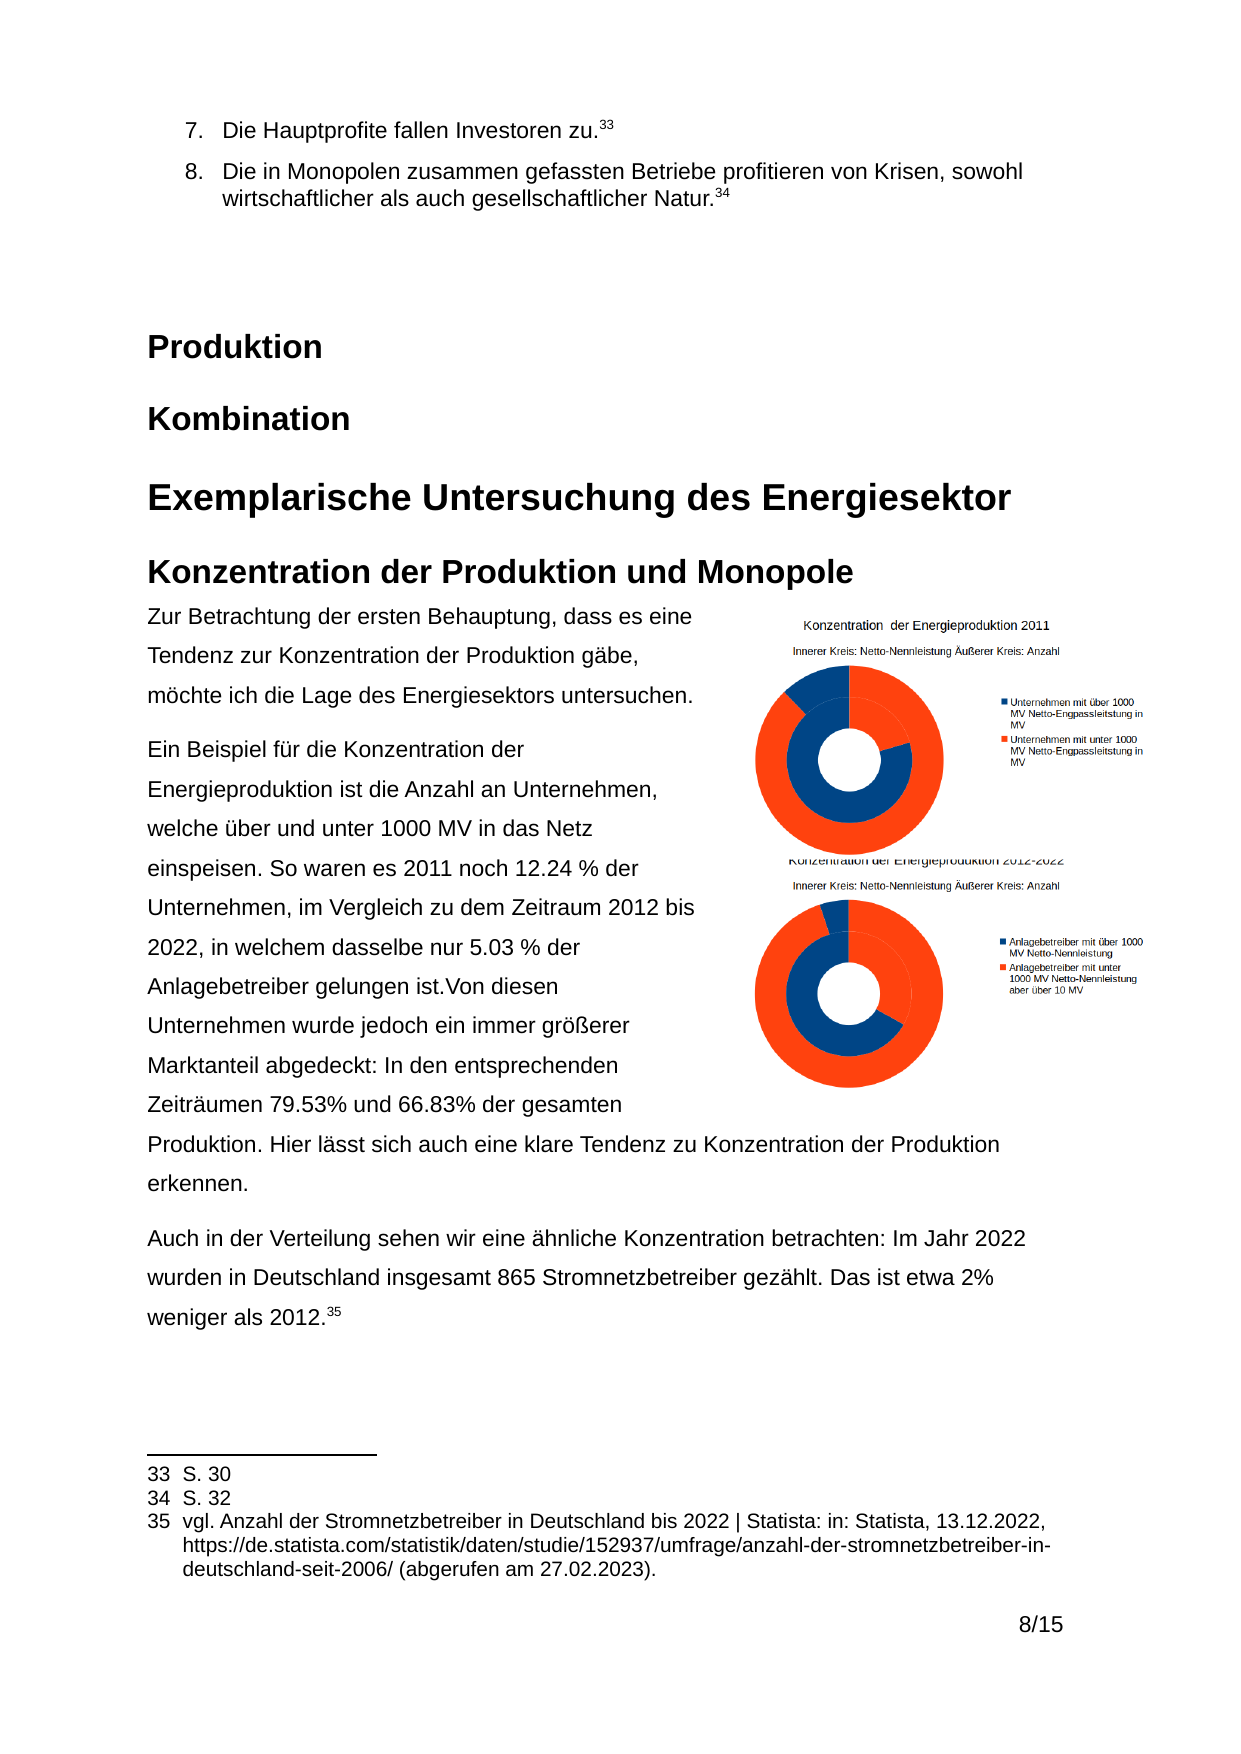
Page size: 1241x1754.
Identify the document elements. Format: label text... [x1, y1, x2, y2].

text vgl. Anzahl der Stromnetzbetreiber in Deutschland bis 2022 | Statista: in: Statista, 13.12.2022, https://de.statista.com/statistik/daten/studie/152937/umfrage/anzahl-der-stromnetzbetreiber-in-deutschland-seit-2006/ (abgerufen am 27.02.2023). [147, 1509, 1063, 1581]
picture [702, 605, 1152, 1093]
subtitle Kombination [147, 399, 1063, 438]
text Ein Beispiel für die Konzentration der Energieproduktion ist die Anzahl an Unternehmen, welche über und unter 1000 MV in das Netz einspeisen. So waren es 2011 noch 12.24 % der Unternehmen, im Vergleich zu dem Zeitraum 2012 bis 2022, in welchem dasselbe nur 5.03 % der Anlagebetreiber gelungen ist.Von diesen Unternehmen wurde jedoch ein immer größerer Marktanteil abgedeckt: In den entsprechenden Zeiträumen 79.53% und 66.83% der gesamten Produktion. Hier lässt sich auch eine klare Tendenz zu Konzentration der Produktion erkennen. [147, 736, 1063, 1197]
list Die Hauptprofite fallen Investoren zu. [184, 117, 1063, 143]
subtitle Exemplarische Untersuchung des Energiesektor [147, 475, 1063, 518]
list S. 32 [147, 1485, 1063, 1509]
list S. 30 [147, 1461, 1063, 1485]
text Auch in der Verteilung sehen wir eine ähnliche Konzentration betrachten: Im Jahr 2022 wurden in Deutschland insgesamt 865 Stromnetzbetreiber gezählt. Das ist etwa 2% weniger als 2012. [147, 1225, 1063, 1330]
text Zur Betrachtung der ersten Behauptung, dass es eine Tendenz zur Konzentration der Produktion gäbe, möchte ich die Lage des Energiesektors untersuchen. [147, 603, 1063, 708]
list Die in Monopolen zusammen gefassten Betriebe profitieren von Krisen, sowohl wirtschaftlicher als auch gesellschaftlicher Natur. [184, 158, 1063, 211]
subtitle Produktion [147, 327, 1063, 366]
subtitle Konzentration der Produktion und Monopole [147, 552, 1063, 590]
